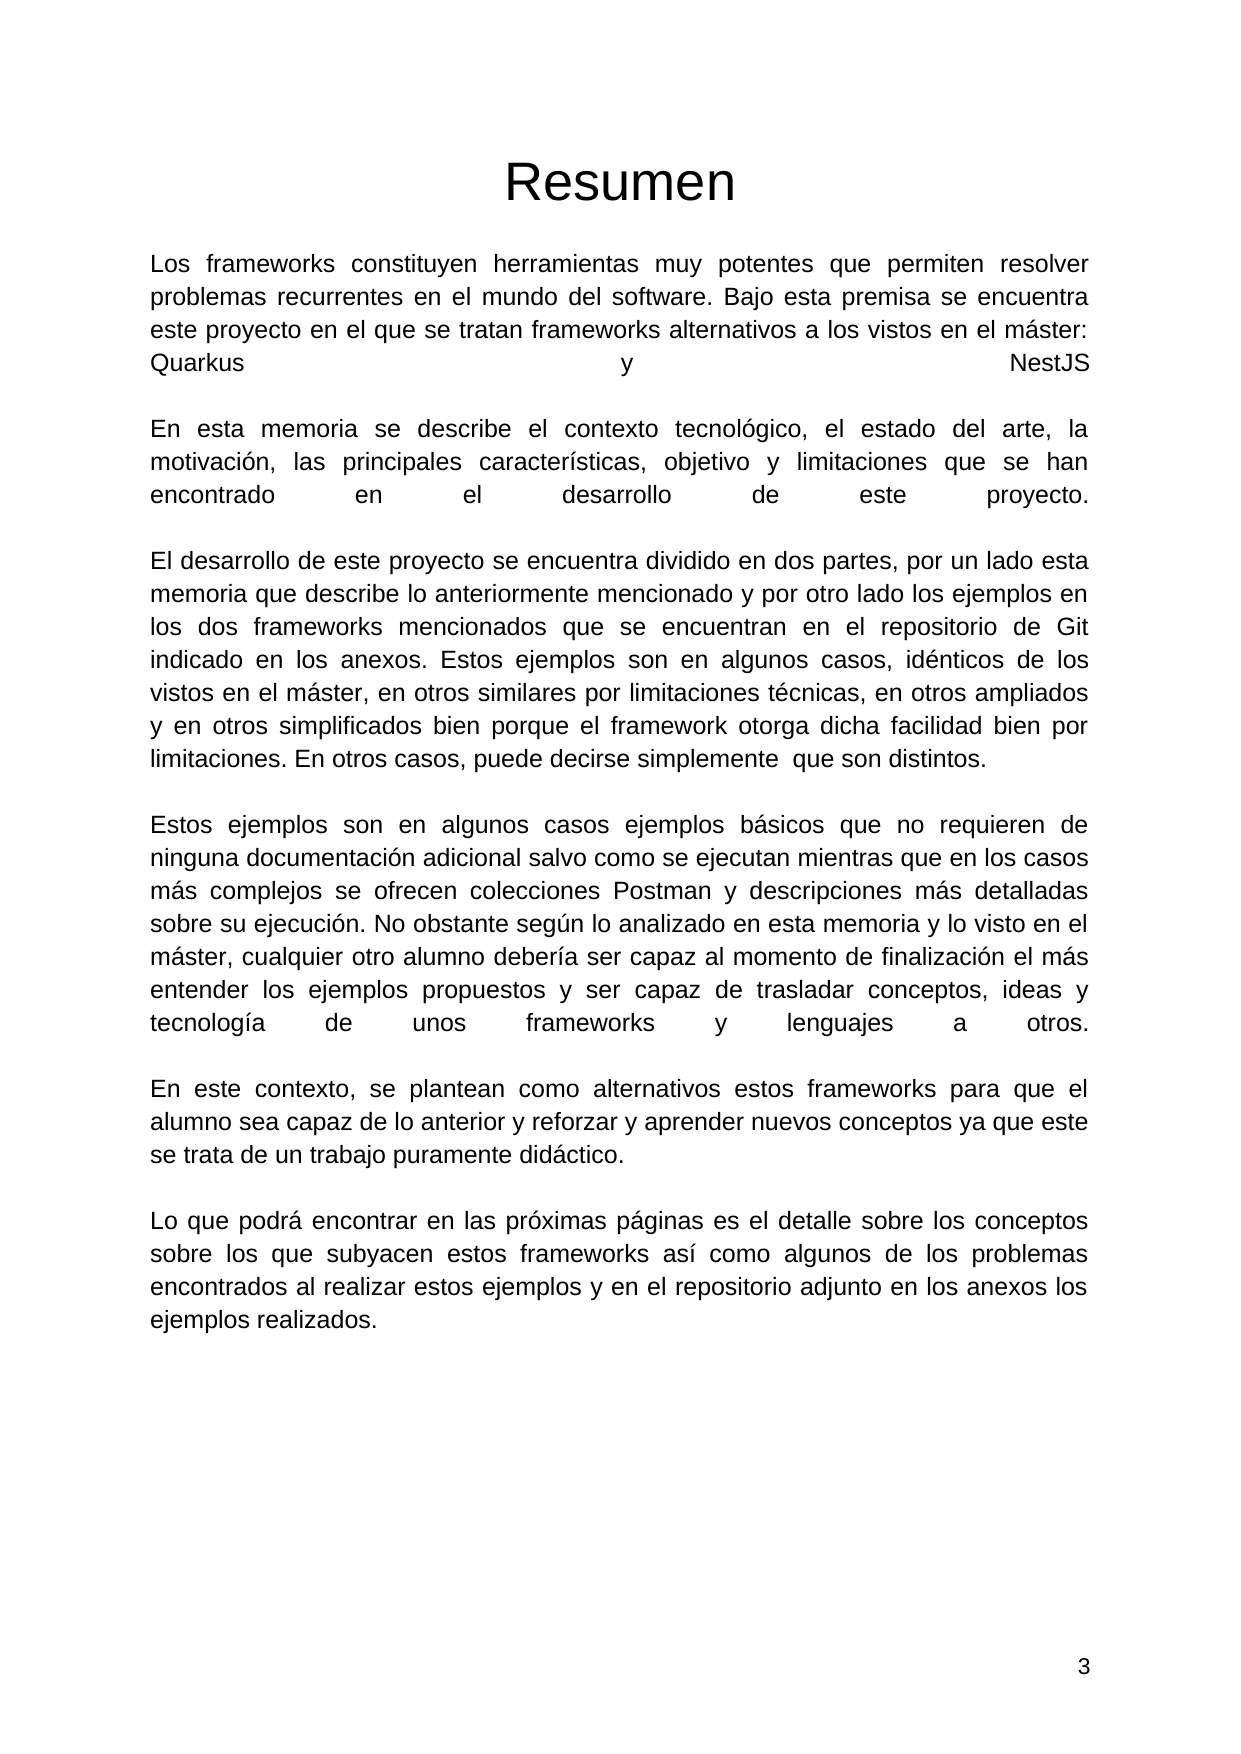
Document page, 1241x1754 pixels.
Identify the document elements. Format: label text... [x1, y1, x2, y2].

text Lo que podrá encontrar en las próximas páginas es el detalle sobre los conceptos sobre los que subyacen estos frameworks así como algunos de los problemas encontrados al realizar estos ejemplos y en el repositorio adjunto en los anexos los ejemplos realizados. [150, 1206, 1090, 1334]
text El desarrollo de este proyecto se encuentra dividido en dos partes, por un lado esta memoria que describe lo anteriormente mencionado y por otro lado los ejemplos en los dos frameworks mencionados que se encuentran en el repositorio de Git indicado en los anexos. Estos ejemplos son en algunos casos, idénticos de los vistos en el máster, en otros similares por limitaciones técnicas, en otros ampliados y en otros simplificados bien porque el framework otorga dicha facilidad bien por limitaciones. En otros casos, puede decirse simplemente que son distintos. [150, 546, 1090, 773]
text Estos ejemplos son en algunos casos ejemplos básicos que no requieren de ninguna documentación adicional salvo como se ejecutan mientras que en los casos más complejos se ofrecen colecciones Postman y descripciones más detalladas sobre su ejecución. No obstante según lo analizado en esta memoria y lo visto en el máster, cualquier otro alumno debería ser capaz al momento de finalización el más entender los ejemplos propuestos y ser capaz de trasladar conceptos, ideas y tecnología de unos frameworks y lenguajes a otros. En este contexto, se plantean como alternativos estos frameworks para que el alumno sea capaz de lo anterior y reforzar y aprender nuevos conceptos ya que este se trata de un trabajo puramente didáctico. [150, 810, 1090, 1169]
title Resumen [150, 150, 1090, 212]
text Los frameworks constituyen herramientas muy potentes que permiten resolver problemas recurrentes en el mundo del software. Bajo esta premisa se encuentra este proyecto en el que se tratan frameworks alternativos a los vistos en el máster: Quarkus y NestJS En esta memoria se describe el contexto tecnológico, el estado del arte, la motivación, las principales características, objetivo y limitaciones que se han encontrado en el desarrollo de este proyecto. [150, 249, 1090, 542]
